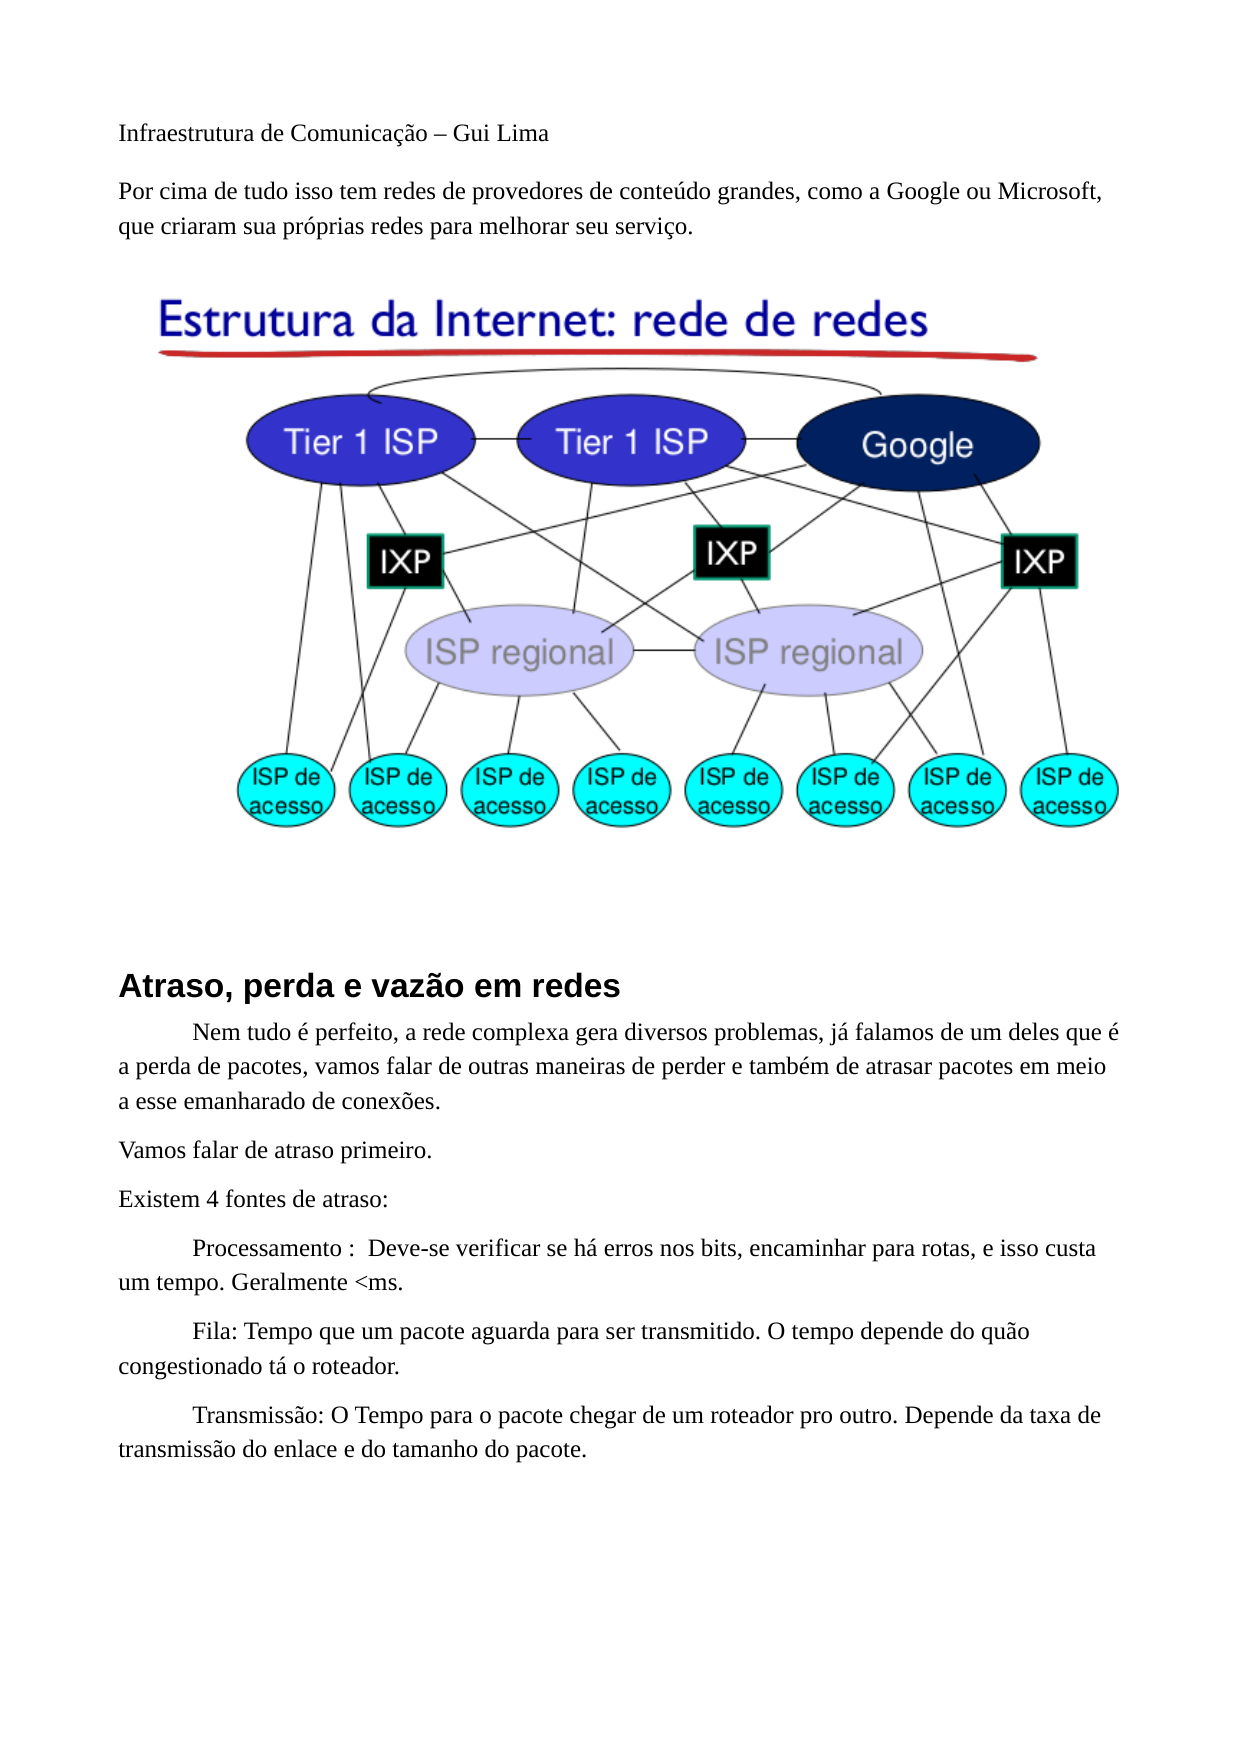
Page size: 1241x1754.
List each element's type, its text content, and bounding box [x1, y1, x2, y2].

text Processamento : Deve-se verificar se há erros nos bits, encaminhar para rotas, e isso custa um tempo. Geralmente <ms. [118, 1233, 1122, 1296]
text Fila: Tempo que um pacote aguarda para ser transmitido. O tempo depende do quão congestionado tá o roteador. [118, 1316, 1122, 1380]
text Transmissão: O Tempo para o pacote chegar de um roteador pro outro. Depende da taxa de transmissão do enlace e do tamanho do pacote. [118, 1400, 1122, 1463]
text Existem 4 fontes de atraso: [118, 1184, 1122, 1213]
picture [147, 296, 1152, 841]
subtitle Atraso, perda e vazão em redes [118, 966, 1122, 1004]
text Por cima de tudo isso tem redes de provedores de conteúdo grandes, como a Google ou Microsoft, que criaram sua próprias redes para melhorar seu serviço. [118, 176, 1122, 239]
text Vamos falar de atraso primeiro. [118, 1135, 1122, 1163]
text Nem tudo é perfeito, a rede complexa gera diversos problemas, já falamos de um deles que é a perda de pacotes, vamos falar de outras maneiras de perder e também de atrasar pacotes em meio a esse emanharado de conexões. [118, 1017, 1122, 1114]
